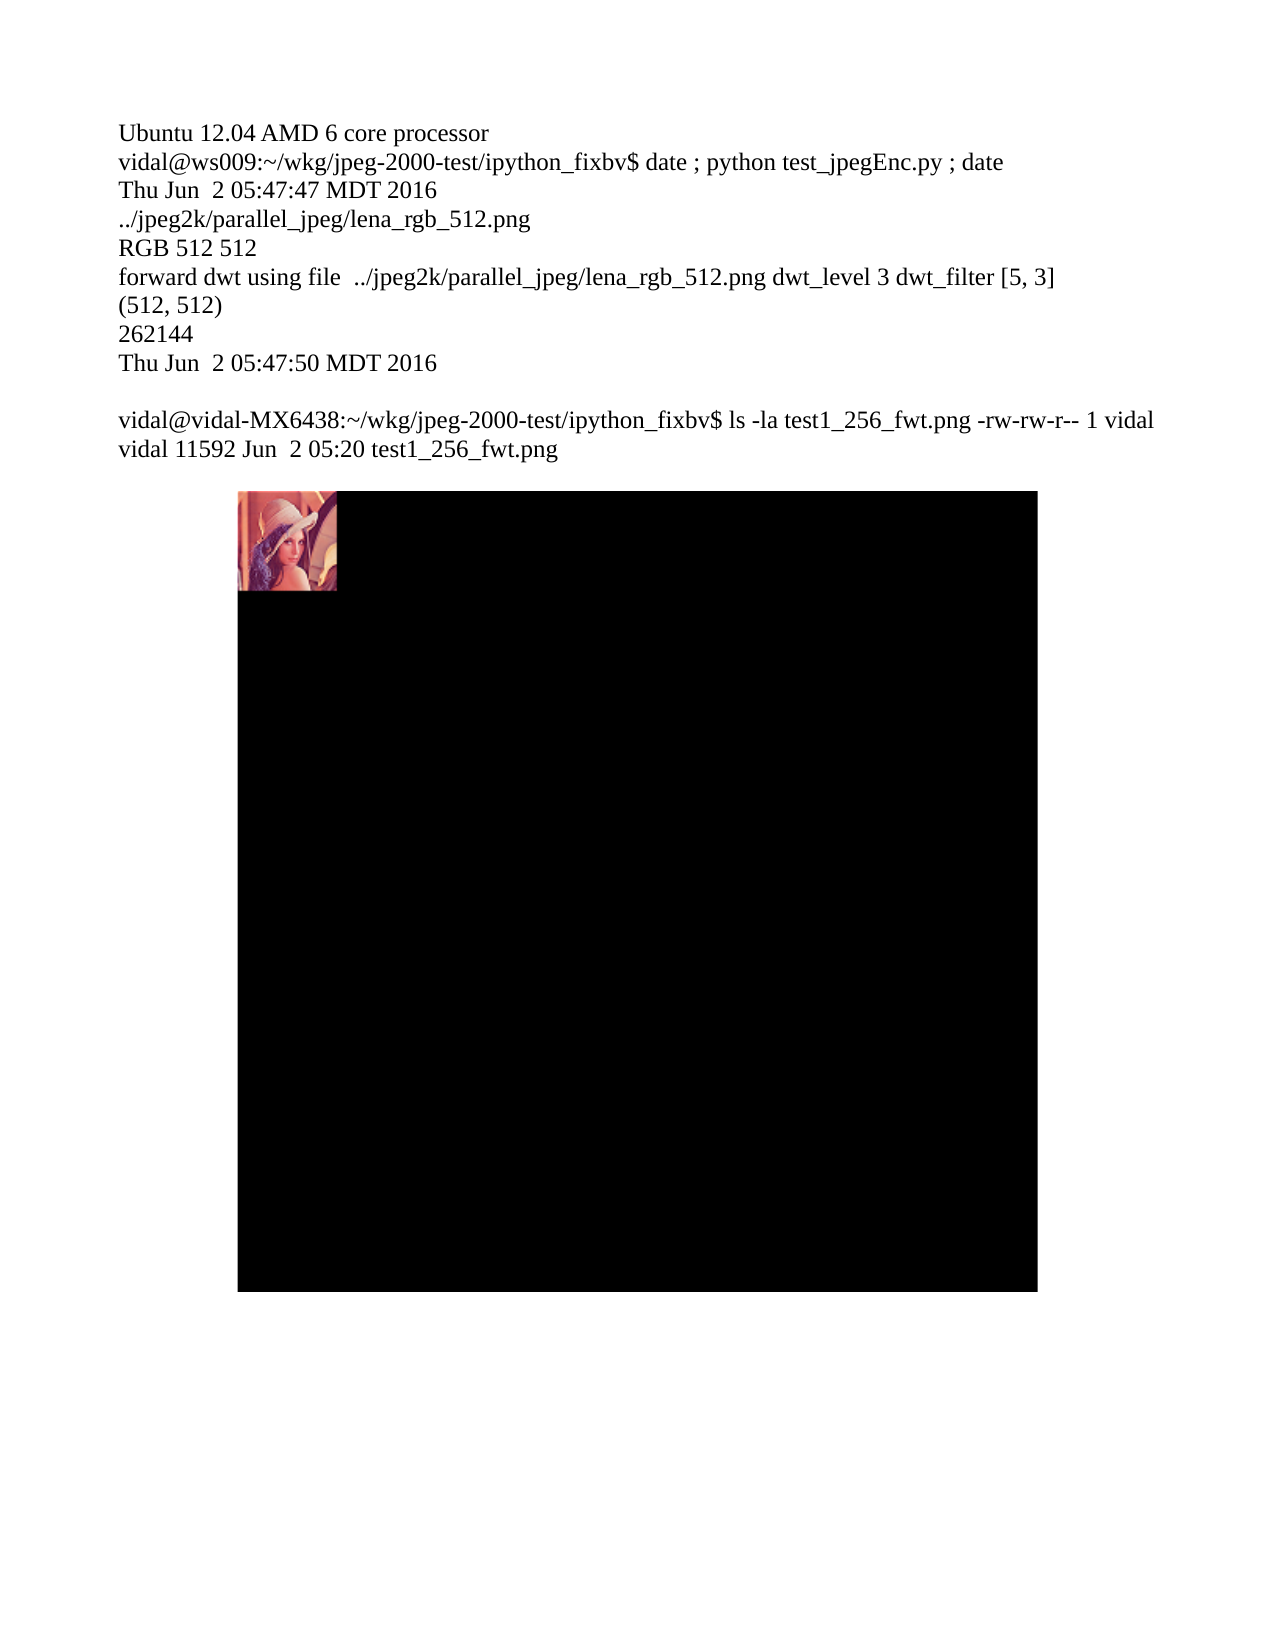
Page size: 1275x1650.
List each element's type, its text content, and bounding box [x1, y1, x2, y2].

picture [237, 491, 1038, 1292]
text (512, 512) [118, 291, 1157, 319]
text ../jpeg2k/parallel_jpeg/lena_rgb_512.png [118, 204, 1157, 233]
text RGB 512 512 [118, 233, 1157, 262]
text Thu Jun 2 05:47:50 MDT 2016 [118, 348, 1157, 377]
text forward dwt using file ../jpeg2k/parallel_jpeg/lena_rgb_512.png dwt_level 3 dwt_filter [5, 3] [118, 262, 1157, 291]
text Ubuntu 12.04 AMD 6 core processor [118, 118, 1157, 147]
text vidal@vidal-MX6438:~/wkg/jpeg-2000-test/ipython_fixbv$ ls -la test1_256_fwt.png -rw-rw-r-- 1 vidal vidal 11592 Jun 2 05:20 test1_256_fwt.png [118, 406, 1157, 463]
text Thu Jun 2 05:47:47 MDT 2016 [118, 176, 1157, 204]
text 262144 [118, 319, 1157, 348]
text vidal@ws009:~/wkg/jpeg-2000-test/ipython_fixbv$ date ; python test_jpegEnc.py ; date [118, 147, 1157, 176]
